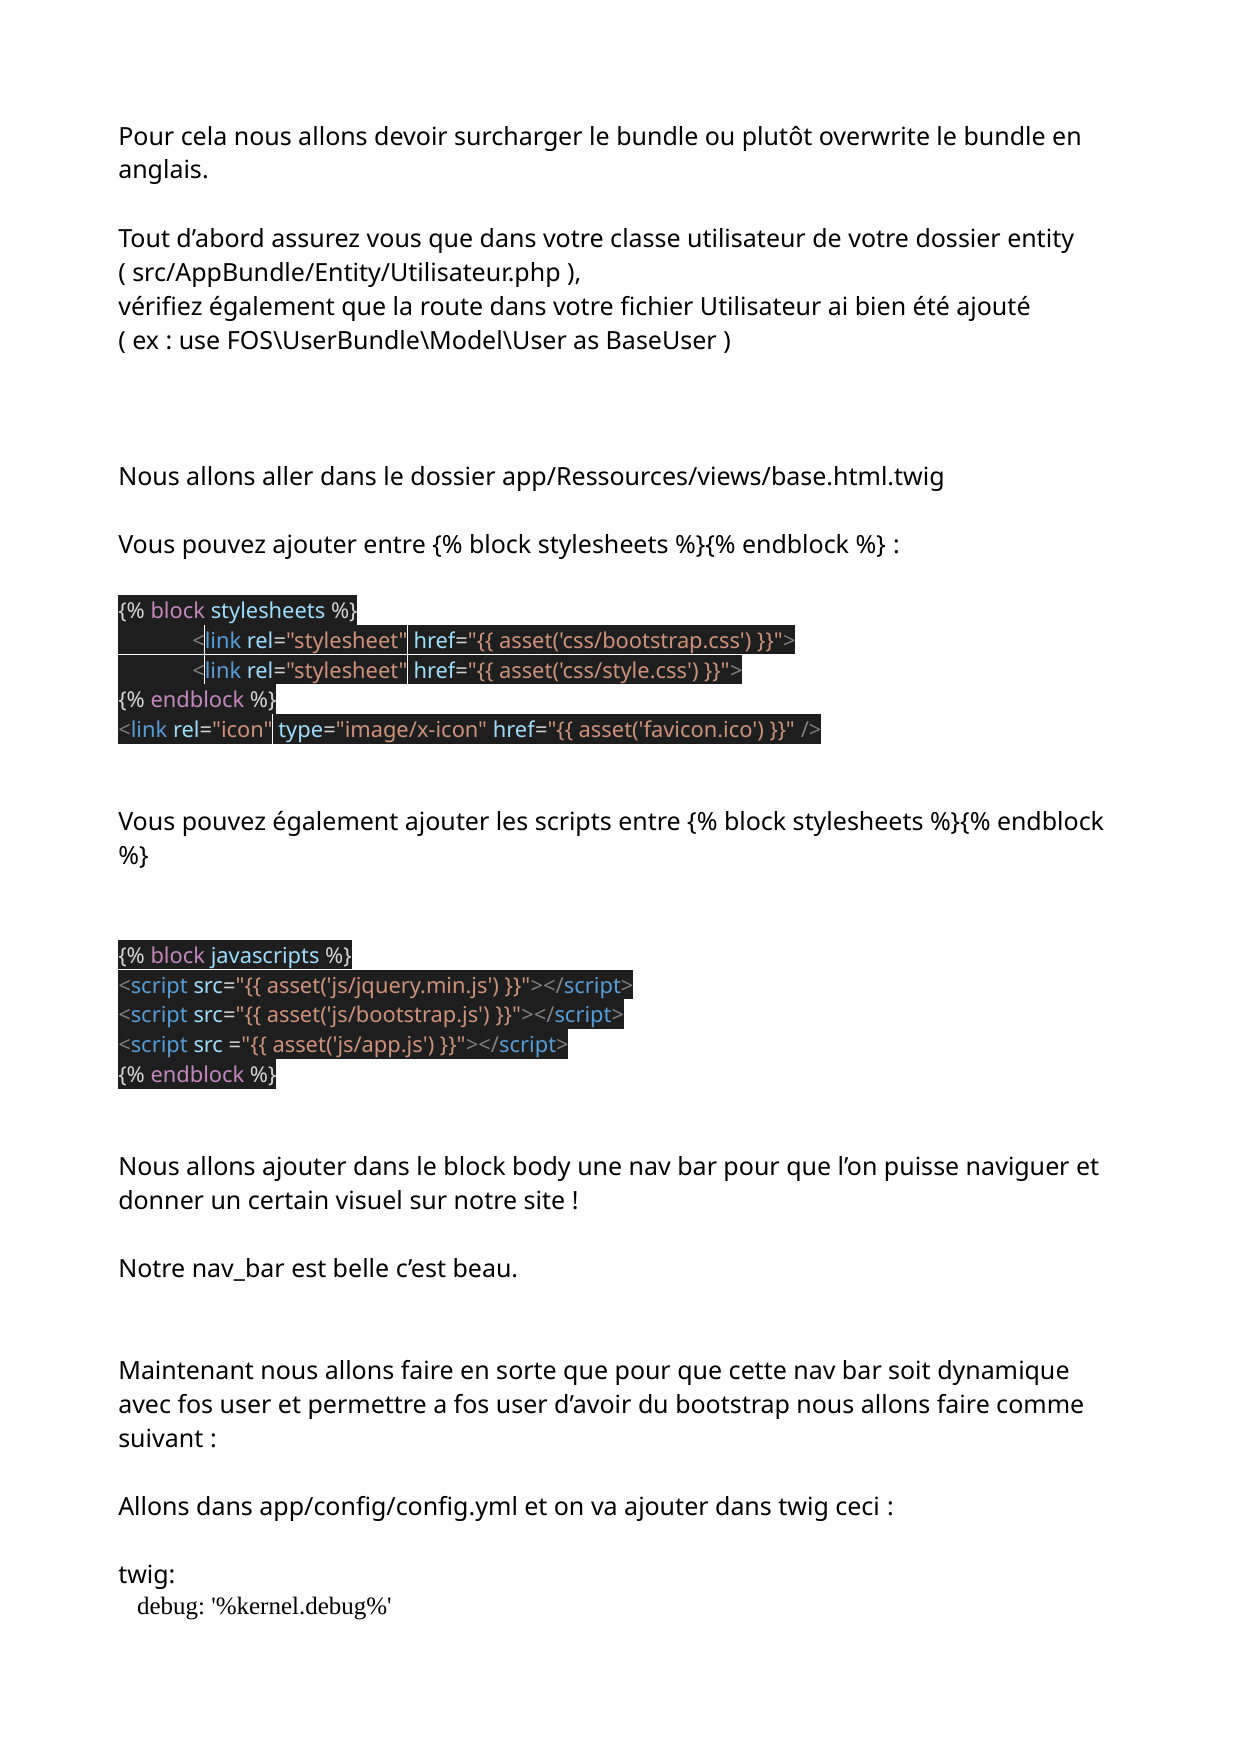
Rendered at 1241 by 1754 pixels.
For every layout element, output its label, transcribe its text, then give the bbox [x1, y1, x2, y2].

text Nous allons aller dans le dossier app/Ressources/views/base.html.twig [118, 459, 1122, 493]
text Nous allons ajouter dans le block body une nav bar pour que l’on puisse naviguer et donner un certain visuel sur notre site ! [118, 1148, 1122, 1216]
text Tout d’abord assurez vous que dans votre classe utilisateur de votre dossier entity ( src/AppBundle/Entity/Utilisateur.php ), [118, 220, 1122, 288]
text vérifiez également que la route dans votre fichier Utilisateur ai bien été ajouté [118, 288, 1122, 322]
text {% block javascripts %} [118, 940, 1122, 969]
text twig: [118, 1557, 1122, 1591]
text Allons dans app/config/config.yml et on va ajouter dans twig ceci : [118, 1489, 1122, 1523]
text <script src="{{ asset('js/bootstrap.js') }}"></script> [118, 999, 1122, 1029]
text Pour cela nous allons devoir surcharger le bundle ou plutôt overwrite le bundle en anglais. [118, 118, 1122, 186]
text Notre nav_bar est belle c’est beau. [118, 1251, 1122, 1284]
text Vous pouvez également ajouter les scripts entre {% block stylesheets %}{% endblock %} [118, 803, 1122, 872]
text Vous pouvez ajouter entre {% block stylesheets %}{% endblock %} : [118, 527, 1122, 561]
text <link rel="icon" type="image/x-icon" href="{{ asset('favicon.ico') }}" /> [118, 714, 1122, 744]
text <link rel="stylesheet" href="{{ asset('css/style.css') }}"> [118, 654, 1122, 684]
text debug: '%kernel.debug%' [118, 1591, 1122, 1620]
text Maintenant nous allons faire en sorte que pour que cette nav bar soit dynamique avec fos user et permettre a fos user d’avoir du bootstrap nous allons faire comme suivant : [118, 1353, 1122, 1455]
text {% block stylesheets %} [118, 595, 1122, 625]
text <script src="{{ asset('js/jquery.min.js') }}"></script> [118, 969, 1122, 999]
text <script src ="{{ asset('js/app.js') }}"></script> [118, 1029, 1122, 1059]
text {% endblock %} [118, 1059, 1122, 1089]
text ( ex : use FOS\UserBundle\Model\User as BaseUser ) [118, 322, 1122, 357]
text <link rel="stylesheet" href="{{ asset('css/bootstrap.css') }}"> [118, 625, 1122, 654]
text {% endblock %} [118, 684, 1122, 714]
